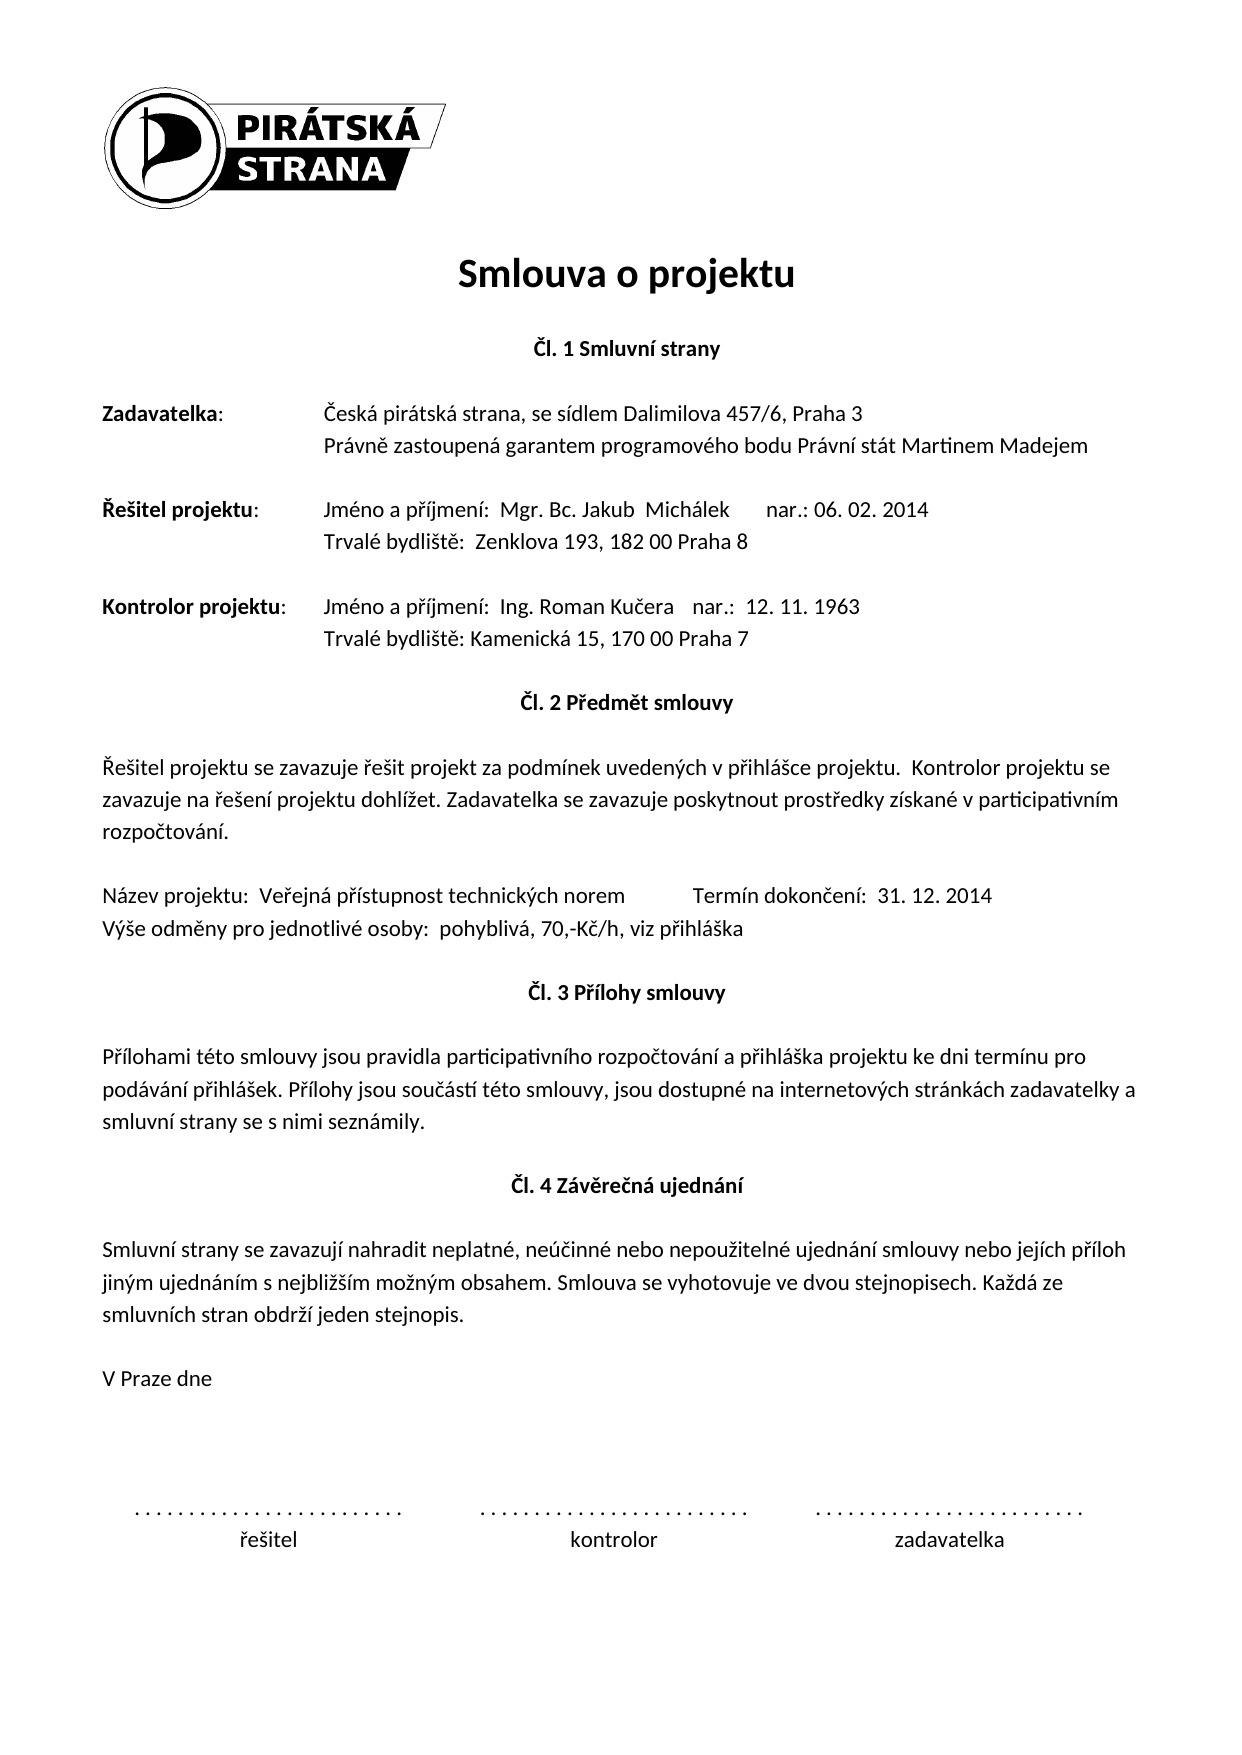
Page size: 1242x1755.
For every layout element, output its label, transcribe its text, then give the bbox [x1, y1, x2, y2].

text Zadavatelka: Česká pirátská strana, se sídlem Dalimilova 457/6, Praha 3 [102, 399, 1152, 427]
text Trvalé bydliště: Zenklova 193, 182 00 Praha 8 [324, 527, 1152, 556]
text Čl. 2 Předmět smlouvy [102, 688, 1152, 716]
text Kontrolor projektu: Jméno a příjmení: Ing. Roman Kučera nar.: 12. 11. 1963 [102, 592, 1152, 620]
text řešitel [102, 1525, 435, 1553]
text . . . . . . . . . . . . . . . . . . . . . . . . . zadavatelka [793, 1493, 1106, 1553]
text Čl. 3 Přílohy smlouvy [102, 978, 1152, 1006]
text Název projektu: Veřejná přístupnost technických norem Termín dokončení: 31. 12. 2014 [102, 882, 1152, 909]
text Právně zastoupená garantem programového bodu Právní stát Martinem Madejem [324, 431, 1152, 459]
text . . . . . . . . . . . . . . . . . . . . . . . . . [102, 1493, 435, 1521]
text Řešitel projektu: Jméno a příjmení: Mgr. Bc. Jakub Michálek nar.: 06. 02. 2014 [102, 495, 1152, 523]
text Smlouva o projektu [102, 247, 1152, 298]
text Výše odměny pro jednotlivé osoby: pohyblivá, 70,-Kč/h, viz přihláška [102, 914, 1152, 942]
text Řešitel projektu se zavazuje řešit projekt za podmínek uvedených v přihlášce projektu. Kontrolor projektu se zavazuje na řešení projektu dohlížet. Zadavatelka se zavazuje poskytnout prostředky získané v participativním rozpočtování. [102, 753, 1152, 845]
text Čl. 1 Smluvní strany [102, 334, 1152, 362]
text . . . . . . . . . . . . . . . . . . . . . . . . . kontrolor [476, 1493, 752, 1553]
text V Praze dne [102, 1364, 1152, 1392]
text Čl. 4 Závěrečná ujednání [102, 1171, 1152, 1199]
text Smluvní strany se zavazují nahradit neplatné, neúčinné nebo nepoužitelné ujednání smlouvy nebo jejích příloh jiným ujednáním s nejbližším možným obsahem. Smlouva se vyhotovuje ve dvou stejnopisech. Každá ze smluvních stran obdrží jeden stejnopis. [102, 1236, 1152, 1328]
text Přílohami této smlouvy jsou pravidla participativního rozpočtování a přihláška projektu ke dni termínu pro podávání přihlášek. Přílohy jsou součástí této smlouvy, jsou dostupné na internetových stránkách zadavatelky a smluvní strany se s nimi seznámily. [102, 1042, 1152, 1135]
text Trvalé bydliště: Kamenická 15, 170 00 Praha 7 [324, 624, 1152, 652]
